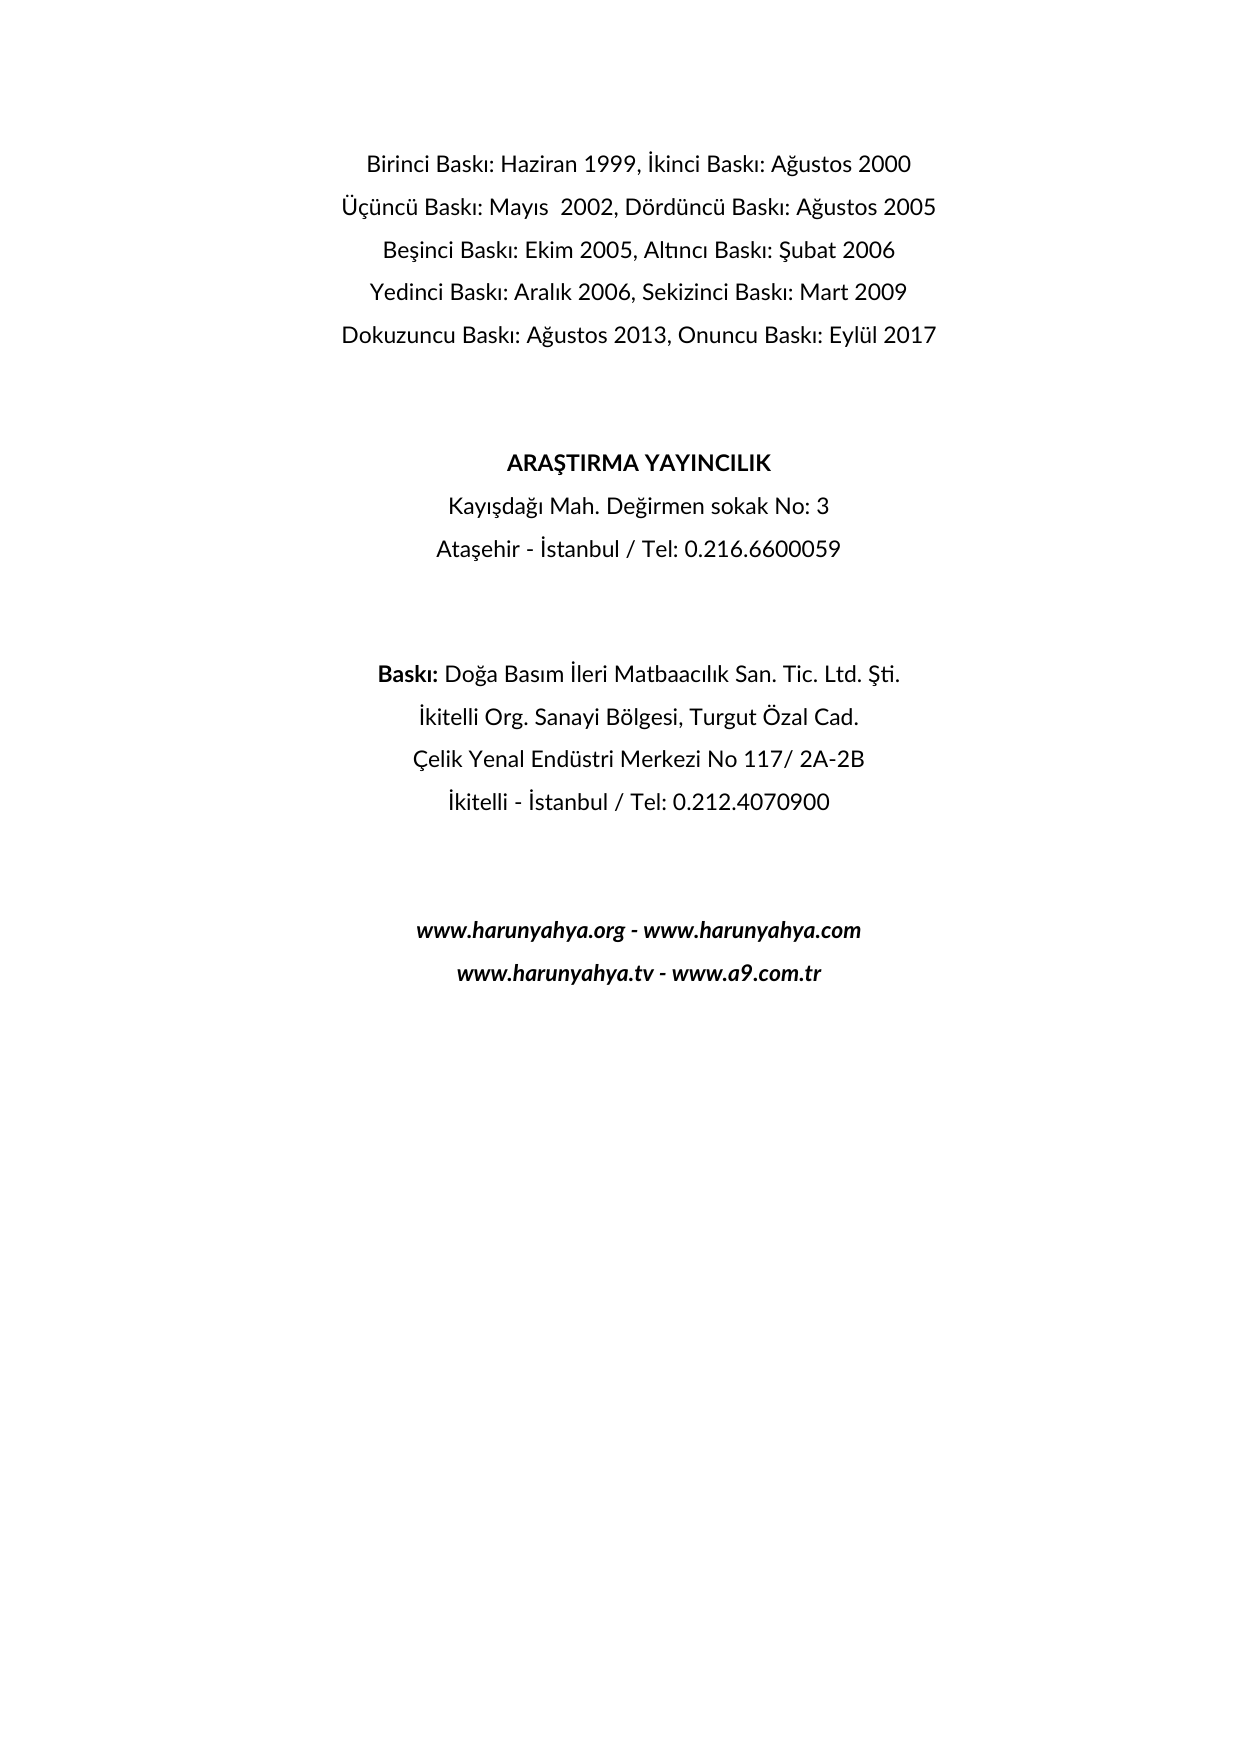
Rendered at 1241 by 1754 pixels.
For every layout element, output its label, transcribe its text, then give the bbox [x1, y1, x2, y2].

text Çelik Yenal Endüstri Merkezi No 117/ 2A-2B [75, 745, 1165, 773]
text Üçüncü Baskı: Mayıs 2002, Dördüncü Baskı: Ağustos 2005 [75, 193, 1165, 220]
text Dokuzuncu Baskı: Ağustos 2013, Onuncu Baskı: Eylül 2017 [75, 321, 1165, 348]
text www.harunyahya.tv - www.a9.com.tr [75, 959, 1165, 986]
text ARAŞTIRMA YAYINCILIK [75, 449, 1165, 476]
text Baskı: Doğa Basım İleri Matbaacılık San. Tic. Ltd. Şti. [75, 660, 1165, 687]
text Birinci Baskı: Haziran 1999, İkinci Baskı: Ağustos 2000 [75, 150, 1165, 177]
text Yedinci Baskı: Aralık 2006, Sekizinci Baskı: Mart 2009 [75, 278, 1165, 306]
text Beşinci Baskı: Ekim 2005, Altıncı Baskı: Şubat 2006 [75, 235, 1165, 263]
text Kayışdağı Mah. Değirmen sokak No: 3 [75, 492, 1165, 519]
text İkitelli - İstanbul / Tel: 0.212.4070900 [75, 788, 1165, 815]
text Ataşehir - İstanbul / Tel: 0.216.6600059 [75, 534, 1165, 562]
text İkitelli Org. Sanayi Bölgesi, Turgut Özal Cad. [75, 702, 1165, 730]
text www.harunyahya.org - www.harunyahya.com [75, 916, 1165, 943]
